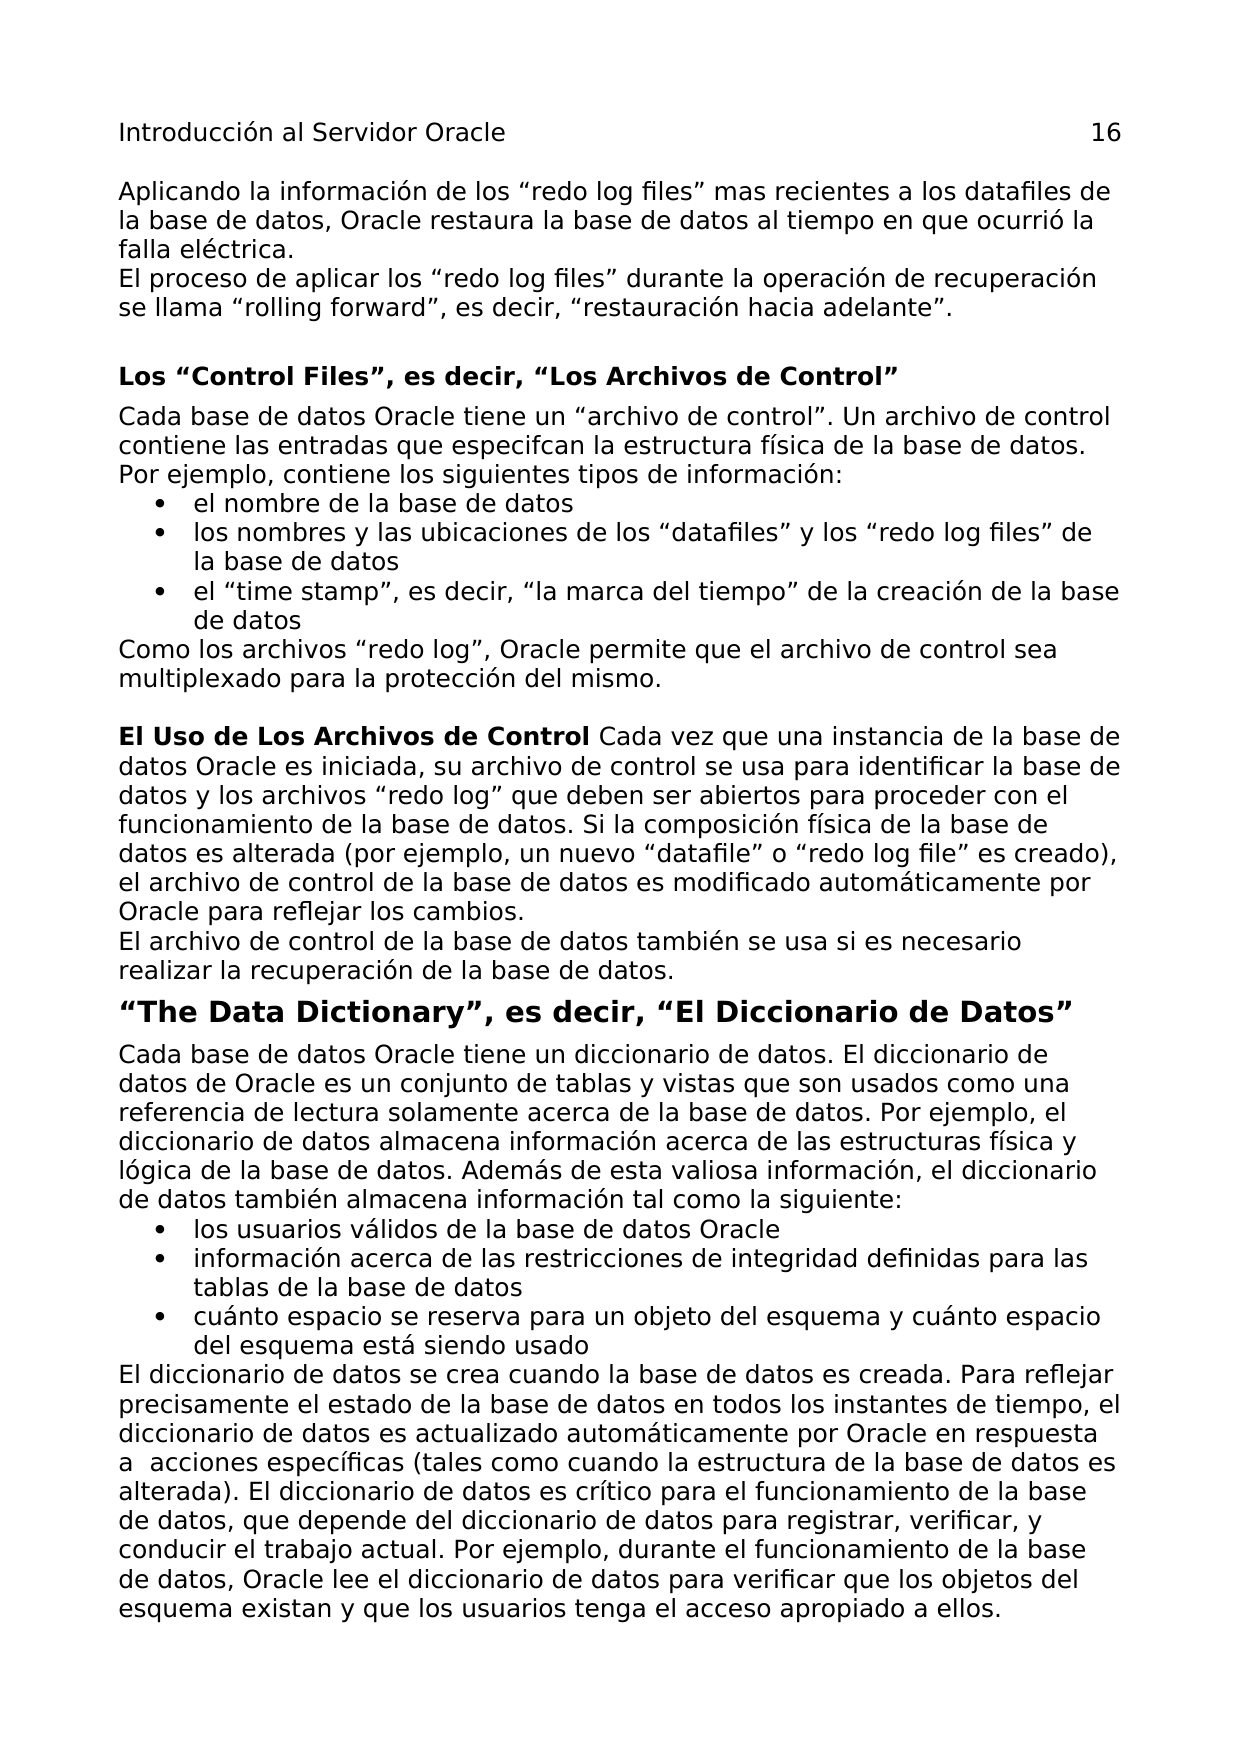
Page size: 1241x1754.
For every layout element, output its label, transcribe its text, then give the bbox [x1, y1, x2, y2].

text Cada base de datos Oracle tiene un “archivo de control”. Un archivo de control contiene las entradas que especifcan la estructura física de la base de datos. Por ejemplo, contiene los siguientes tipos de información: [118, 402, 1122, 489]
list el “time stamp”, es decir, “la marca del tiempo” de la creación de la base de datos [156, 577, 1122, 635]
text El Uso de Los Archivos de Control Cada vez que una instancia de la base de datos Oracle es iniciada, su archivo de control se usa para identificar la base de datos y los archivos “redo log” que deben ser abiertos para proceder con el funcionamiento de la base de datos. Si la composición física de la base de datos es alterada (por ejemplo, un nuevo “datafile” o “redo log file” es creado), el archivo de control de la base de datos es modificado automáticamente por Oracle para reflejar los cambios. [118, 723, 1122, 927]
list los nombres y las ubicaciones de los “datafiles” y los “redo log files” de la base de datos [156, 518, 1122, 577]
text “The Data Dictionary”, es decir, “El Diccionario de Datos” [118, 996, 1122, 1029]
text Aplicando la información de los “redo log files” mas recientes a los datafiles de la base de datos, Oracle restaura la base de datos al tiempo en que ocurrió la falla eléctrica. [118, 177, 1122, 264]
text Cada base de datos Oracle tiene un diccionario de datos. El diccionario de datos de Oracle es un conjunto de tablas y vistas que son usados como una referencia de lectura solamente acerca de la base de datos. Por ejemplo, el diccionario de datos almacena información acerca de las estructuras física y lógica de la base de datos. Además de esta valiosa información, el diccionario de datos también almacena información tal como la siguiente: [118, 1040, 1122, 1215]
text El diccionario de datos se crea cuando la base de datos es creada. Para reflejar precisamente el estado de la base de datos en todos los instantes de tiempo, el diccionario de datos es actualizado automáticamente por Oracle en respuesta a acciones específicas (tales como cuando la estructura de la base de datos es alterada). El diccionario de datos es crítico para el funcionamiento de la base de datos, que depende del diccionario de datos para registrar, verificar, y conducir el trabajo actual. Por ejemplo, durante el funcionamiento de la base de datos, Oracle lee el diccionario de datos para verificar que los objetos del esquema existan y que los usuarios tenga el acceso apropiado a ellos. [118, 1361, 1122, 1623]
list los usuarios válidos de la base de datos Oracle [156, 1215, 1122, 1244]
list información acerca de las restricciones de integridad definidas para las tablas de la base de datos [156, 1244, 1122, 1302]
text El archivo de control de la base de datos también se usa si es necesario realizar la recuperación de la base de datos. [118, 927, 1122, 985]
text El proceso de aplicar los “redo log files” durante la operación de recuperación se llama “rolling forward”, es decir, “restauración hacia adelante”. [118, 264, 1122, 323]
list cuánto espacio se reserva para un objeto del esquema y cuánto espacio del esquema está siendo usado [156, 1302, 1122, 1361]
list el nombre de la base de datos [156, 489, 1122, 518]
text Los “Control Files”, es decir, “Los Archivos de Control” [118, 362, 1122, 391]
text Como los archivos “redo log”, Oracle permite que el archivo de control sea multiplexado para la protección del mismo. [118, 635, 1122, 693]
